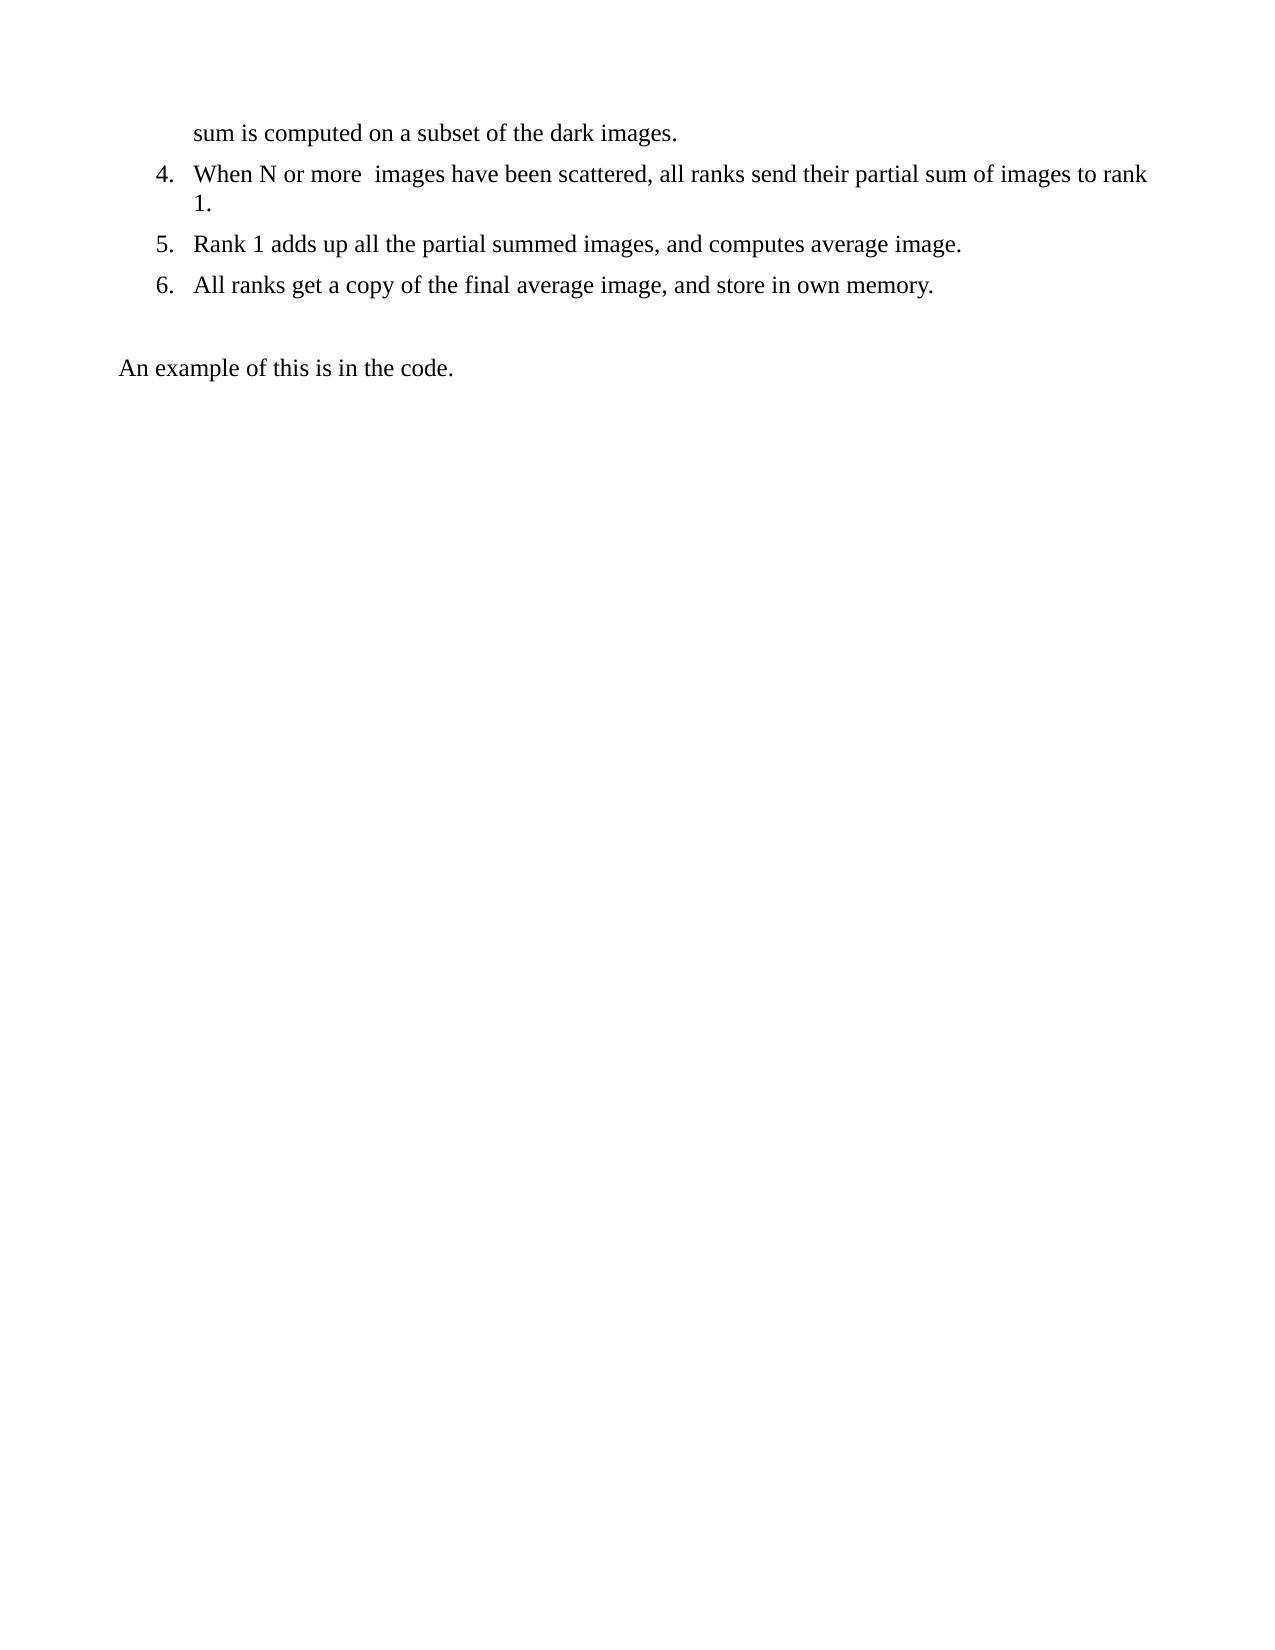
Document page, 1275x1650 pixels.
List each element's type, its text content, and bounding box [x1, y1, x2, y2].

list sum is computed on a subset of the dark images. [156, 118, 1157, 147]
text An example of this is in the code. [118, 353, 1157, 382]
list Rank 1 adds up all the partial summed images, and computes average image. [156, 229, 1157, 258]
list All ranks get a copy of the final average image, and store in own memory. [156, 271, 1157, 299]
list When N or more images have been scattered, all ranks send their partial sum of images to rank 1. [156, 159, 1157, 217]
